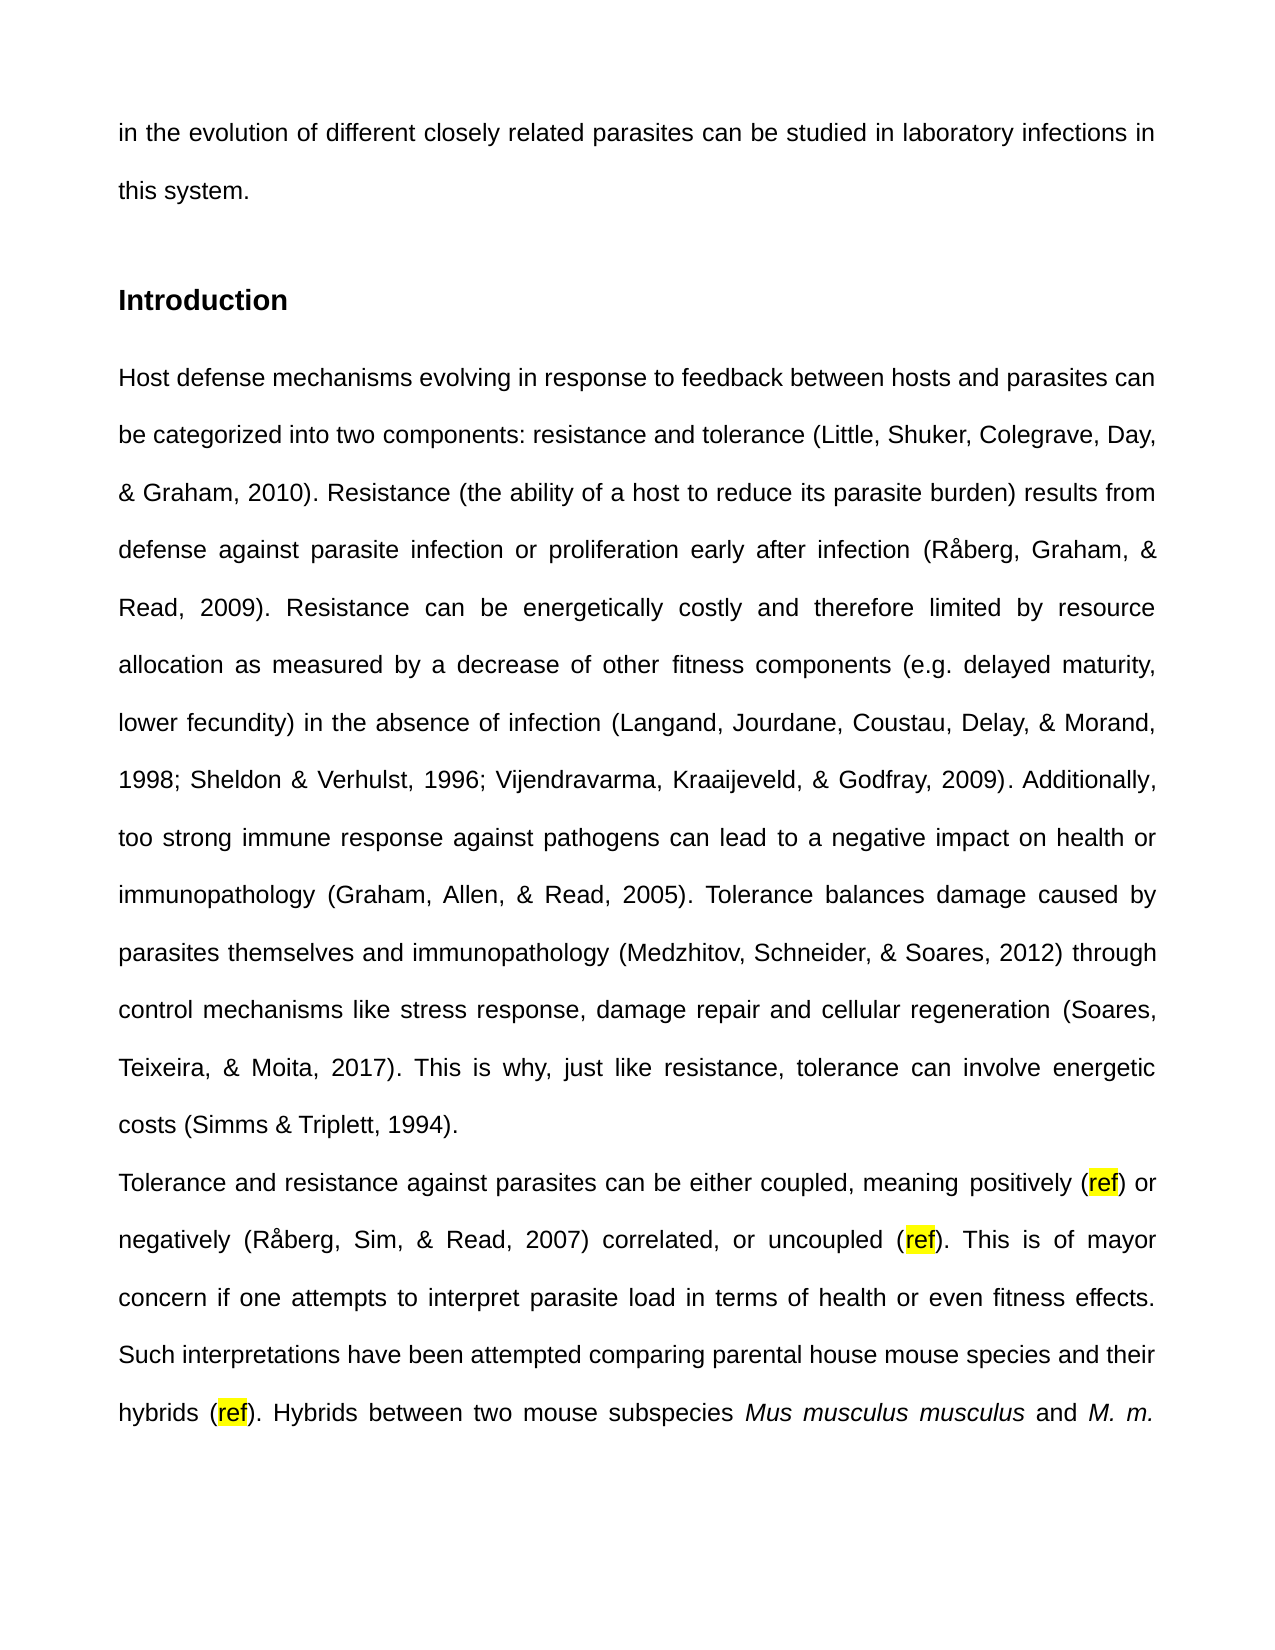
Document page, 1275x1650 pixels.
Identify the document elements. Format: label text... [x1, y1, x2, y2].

text Host defense mechanisms evolving in response to feedback between hosts and parasites can be categorized into two components: resistance and tolerance (Little, Shuker, Colegrave, Day, & Graham, 2010). Resistance (the ability of a host to reduce its parasite burden) results from defense against parasite infection or proliferation early after infection (Råberg, Graham, & Read, 2009). Resistance can be energetically costly and therefore limited by resource allocation as measured by a decrease of other fitness components (e.g. delayed maturity, lower fecundity) in the absence of infection (Langand, Jourdane, Coustau, Delay, & Morand, 1998; Sheldon & Verhulst, 1996; Vijendravarma, Kraaijeveld, & Godfray, 2009). Additionally, too strong immune response against pathogens can lead to a negative impact on health or immunopathology (Graham, Allen, & Read, 2005). Tolerance balances damage caused by parasites themselves and immunopathology (Medzhitov, Schneider, & Soares, 2012) through control mechanisms like stress response, damage repair and cellular regeneration (Soares, Teixeira, & Moita, 2017). This is why, just like resistance, tolerance can involve energetic costs (Simms & Triplett, 1994). [118, 363, 1157, 1139]
text in the evolution of different closely related parasites can be studied in laboratory infections in this system. [118, 118, 1157, 204]
text Tolerance and resistance against parasites can be either coupled, meaning positively (ref) or negatively (Råberg, Sim, & Read, 2007) correlated, or uncoupled (ref). This is of mayor concern if one attempts to interpret parasite load in terms of health or even fitness effects. Such interpretations have been attempted comparing parental house mouse species and their hybrids (ref). Hybrids between two mouse subspecies Mus musculus musculus and M. m. [118, 1168, 1157, 1426]
subtitle Introduction [118, 283, 1157, 317]
